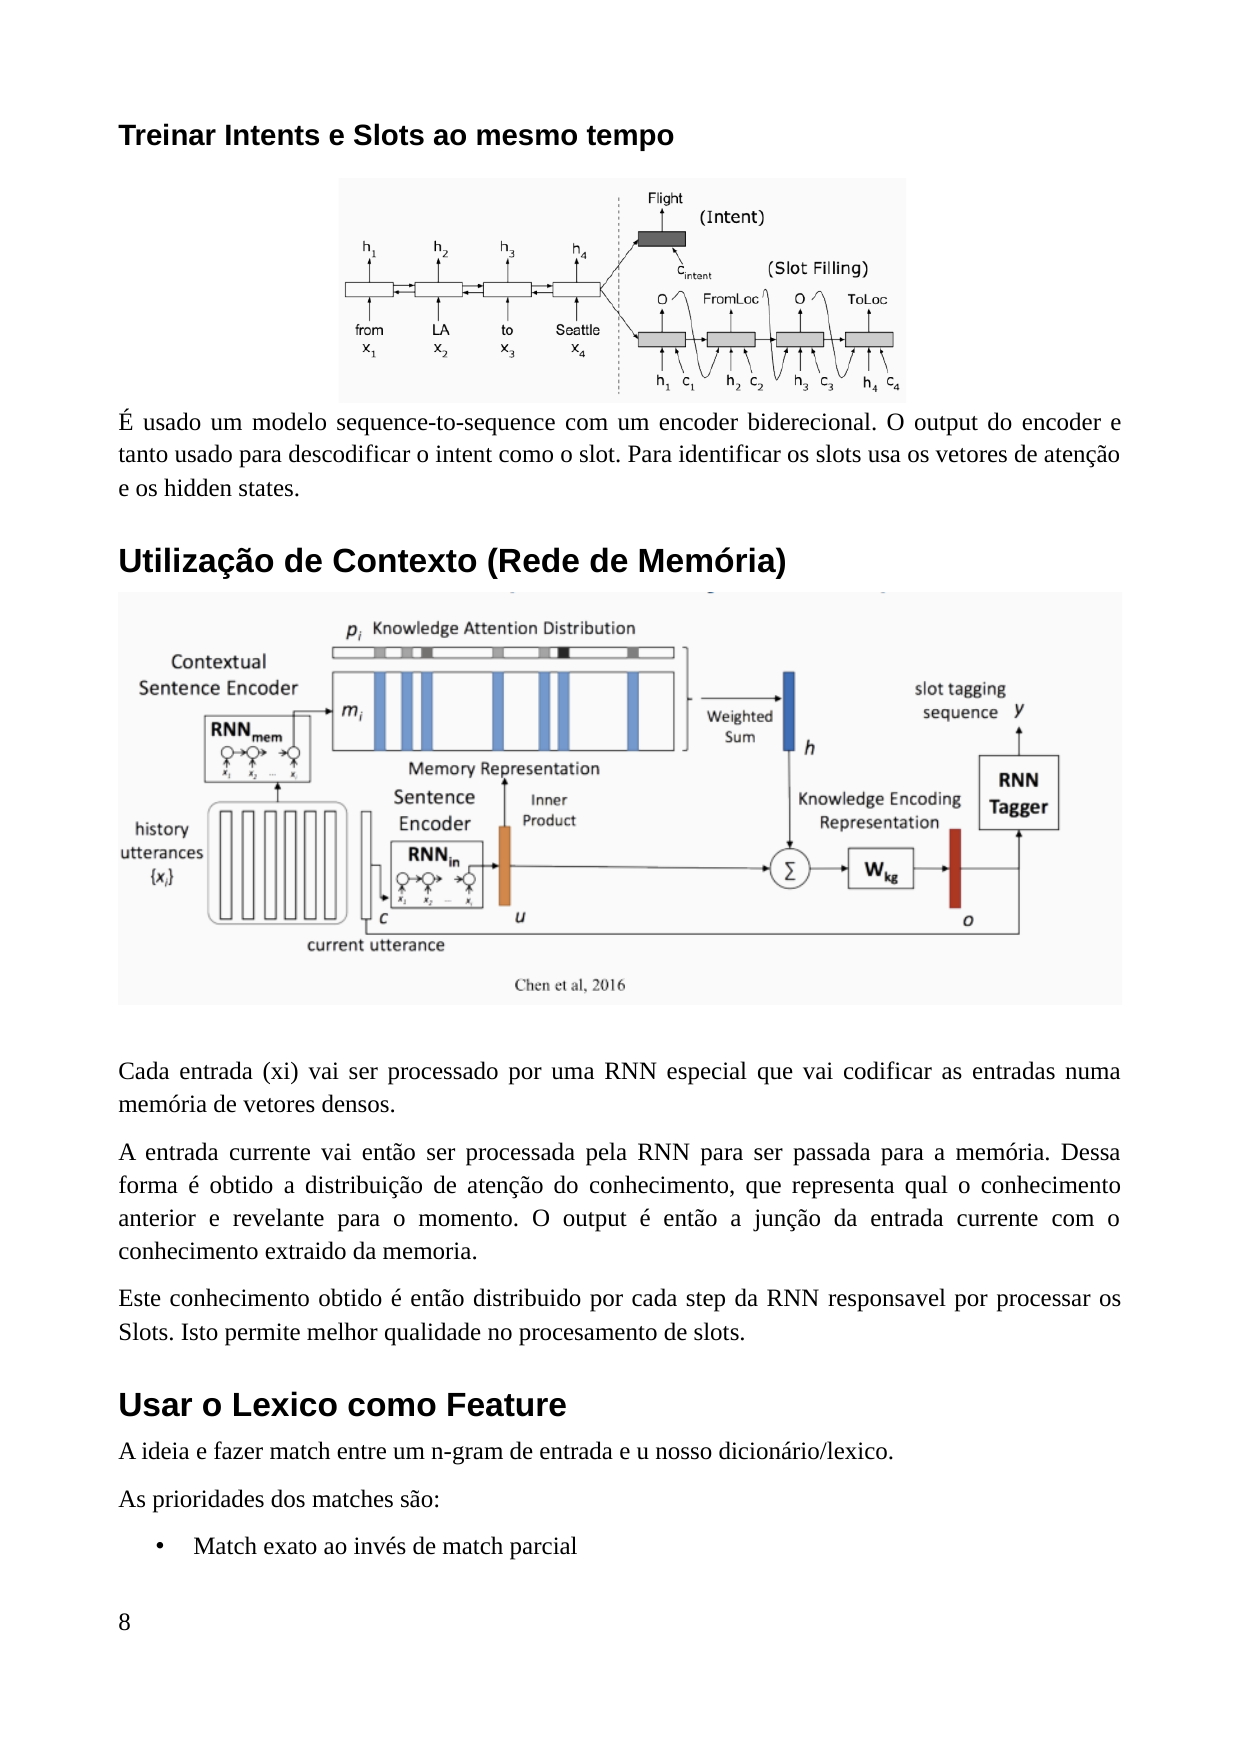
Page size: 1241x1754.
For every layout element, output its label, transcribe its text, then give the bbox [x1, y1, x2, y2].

subtitle Treinar Intents e Slots ao mesmo tempo [118, 118, 1122, 152]
text Este conhecimento obtido é então distribuido por cada step da RNN responsavel por processar os Slots. Isto permite melhor qualidade no procesamento de slots. [118, 1283, 1122, 1345]
text A entrada currente vai então ser processada pela RNN para ser passada para a memória. Dessa forma é obtido a distribuição de atenção do conhecimento, que representa qual o conhecimento anterior e revelante para o momento. O output é então a junção da entrada currente com o conhecimento extraido da memoria. [118, 1137, 1122, 1265]
picture [338, 178, 907, 403]
text É usado um modelo sequence-to-sequence com um encoder biderecional. O output do encoder e tanto usado para descodificar o intent como o slot. Para identificar os slots usa os vetores de atenção e os hidden states. [118, 164, 1122, 501]
subtitle Usar o Lexico como Feature [118, 1385, 1122, 1424]
text Cada entrada (xi) vai ser processado por uma RNN especial que vai codificar as entradas numa memória de vetores densos. [118, 1056, 1122, 1118]
subtitle Utilização de Contexto (Rede de Memória) [118, 541, 1122, 580]
text As prioridades dos matches são: [118, 1484, 1122, 1512]
list Match exato ao invés de match parcial [156, 1531, 1122, 1560]
picture [118, 592, 1123, 1005]
text A ideia e fazer match entre um n-gram de entrada e u nosso dicionário/lexico. [118, 1436, 1122, 1465]
